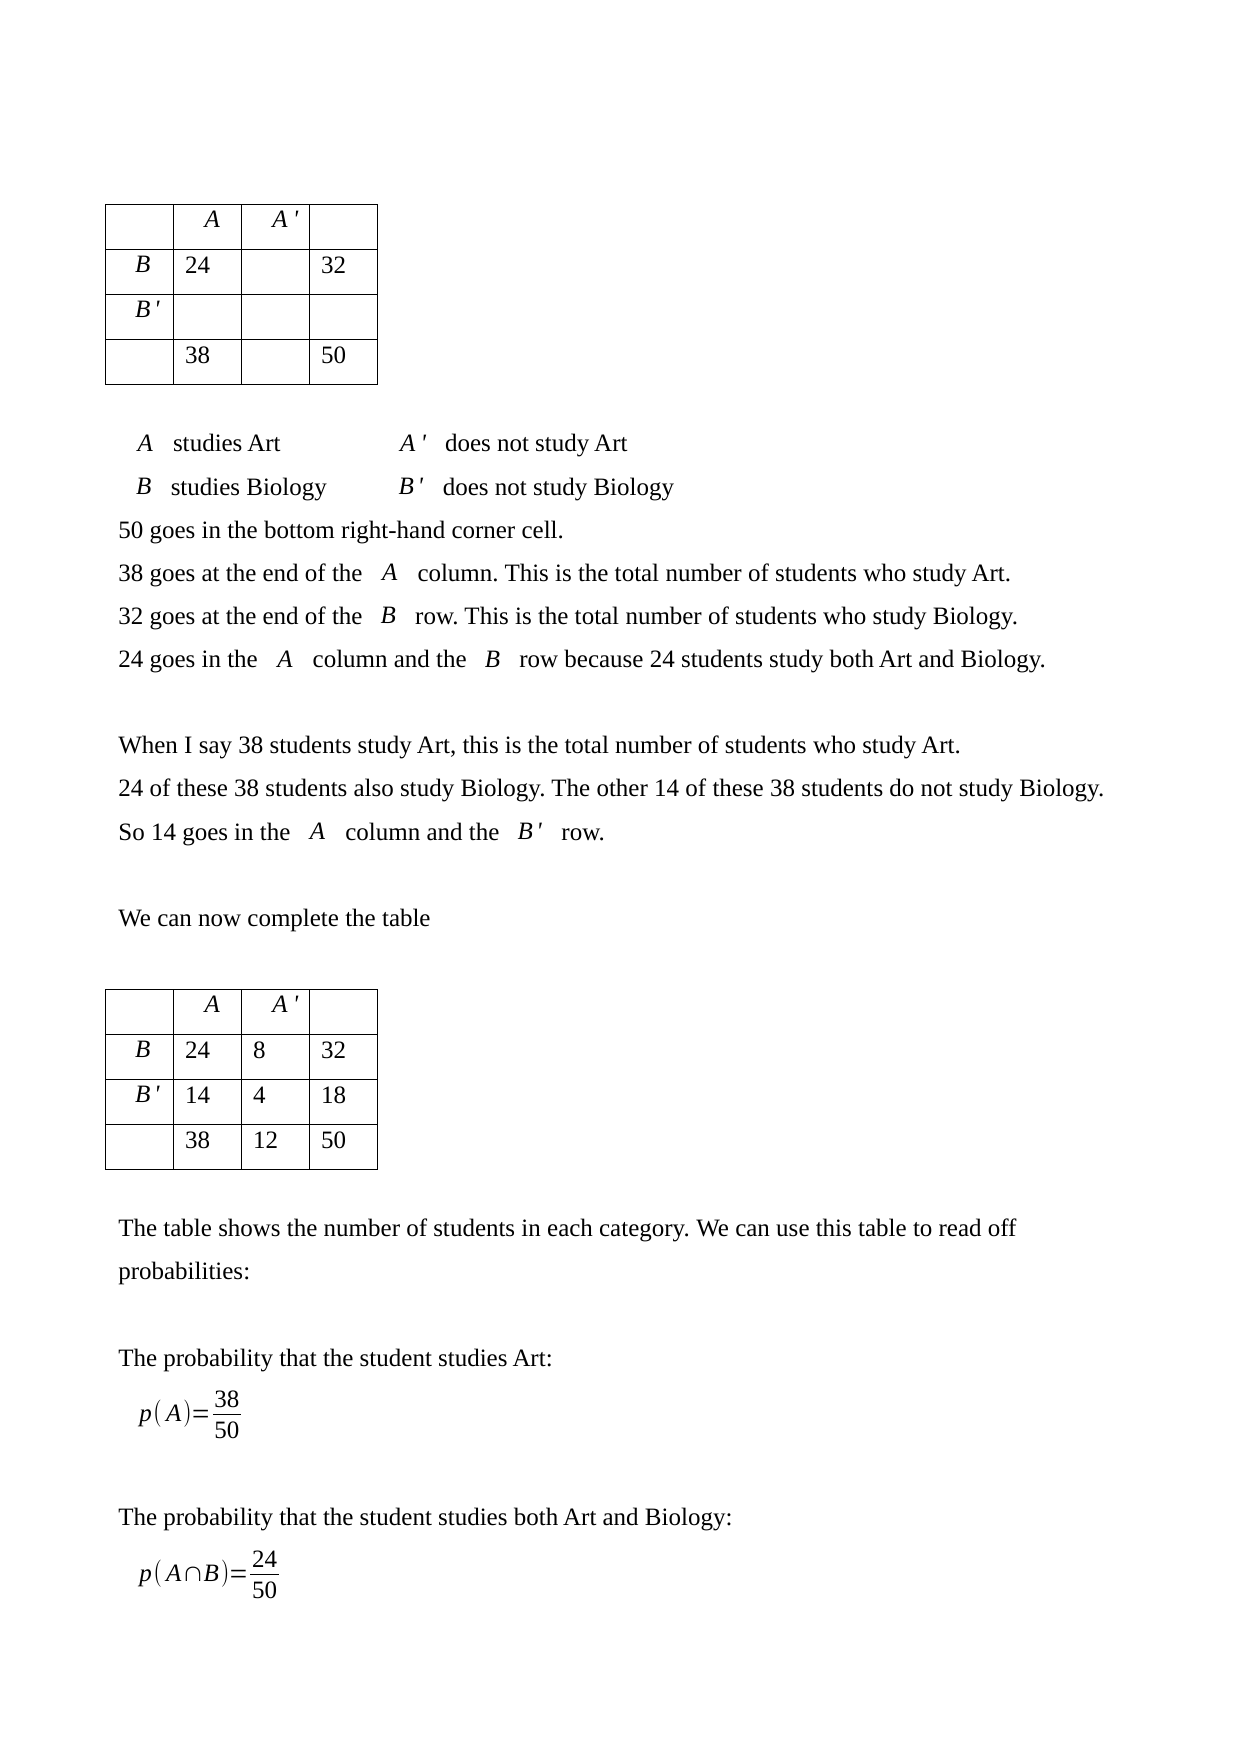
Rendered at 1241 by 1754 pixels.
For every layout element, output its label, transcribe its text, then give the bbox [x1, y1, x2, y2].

text The probability that the student studies both Art and Biology: [118, 1502, 1122, 1531]
table_cell [242, 250, 309, 294]
text The probability that the student studies Art: [118, 1343, 1122, 1371]
table_header [310, 205, 377, 249]
table_header [242, 205, 309, 249]
table_cell 50 [310, 1125, 377, 1169]
table_header [106, 990, 173, 1034]
text 38 goes at the end of thecolumn. This is the total number of students who study Art. [118, 558, 1122, 587]
text 50 goes in the bottom right-hand corner cell. [118, 515, 1122, 543]
table_header [310, 990, 377, 1034]
text The table shows the number of students in each category. We can use this table to read off probabilities: [118, 1213, 1122, 1285]
table_cell [106, 1080, 173, 1124]
table_cell 4 [242, 1080, 309, 1124]
table_cell [106, 250, 173, 294]
table_cell [106, 1035, 173, 1079]
table_cell [242, 340, 309, 384]
table_cell 32 [310, 1035, 377, 1079]
table_cell 50 [310, 340, 377, 384]
text 24 of these 38 students also study Biology. The other 14 of these 38 students do not study Biology. So 14 goes in thecolumn and therow. [118, 773, 1122, 845]
table_cell 14 [174, 1080, 241, 1124]
table_cell [106, 340, 173, 384]
table_cell [174, 295, 241, 339]
table_cell 12 [242, 1125, 309, 1169]
table_cell 18 [310, 1080, 377, 1124]
table_cell [242, 295, 309, 339]
table_header [174, 990, 241, 1034]
table_cell 38 [174, 340, 241, 384]
table_cell [310, 295, 377, 339]
text We can now complete the table [118, 903, 1122, 932]
table_cell 8 [242, 1035, 309, 1079]
table_cell [106, 1125, 173, 1169]
table_cell 24 [174, 1035, 241, 1079]
table_header [242, 990, 309, 1034]
table_cell 24 [174, 250, 241, 294]
table_cell 32 [310, 250, 377, 294]
text studies Biology does not study Biology [118, 472, 1122, 500]
text studies Art does not study Art [118, 428, 1122, 457]
text When I say 38 students study Art, this is the total number of students who study Art. [118, 730, 1122, 759]
table_cell 38 [174, 1125, 241, 1169]
table_cell [106, 295, 173, 339]
table_header [106, 205, 173, 249]
text 32 goes at the end of therow. This is the total number of students who study Biology. [118, 601, 1122, 630]
table_header [174, 205, 241, 249]
text 24 goes in thecolumn and therow because 24 students study both Art and Biology. [118, 644, 1122, 673]
